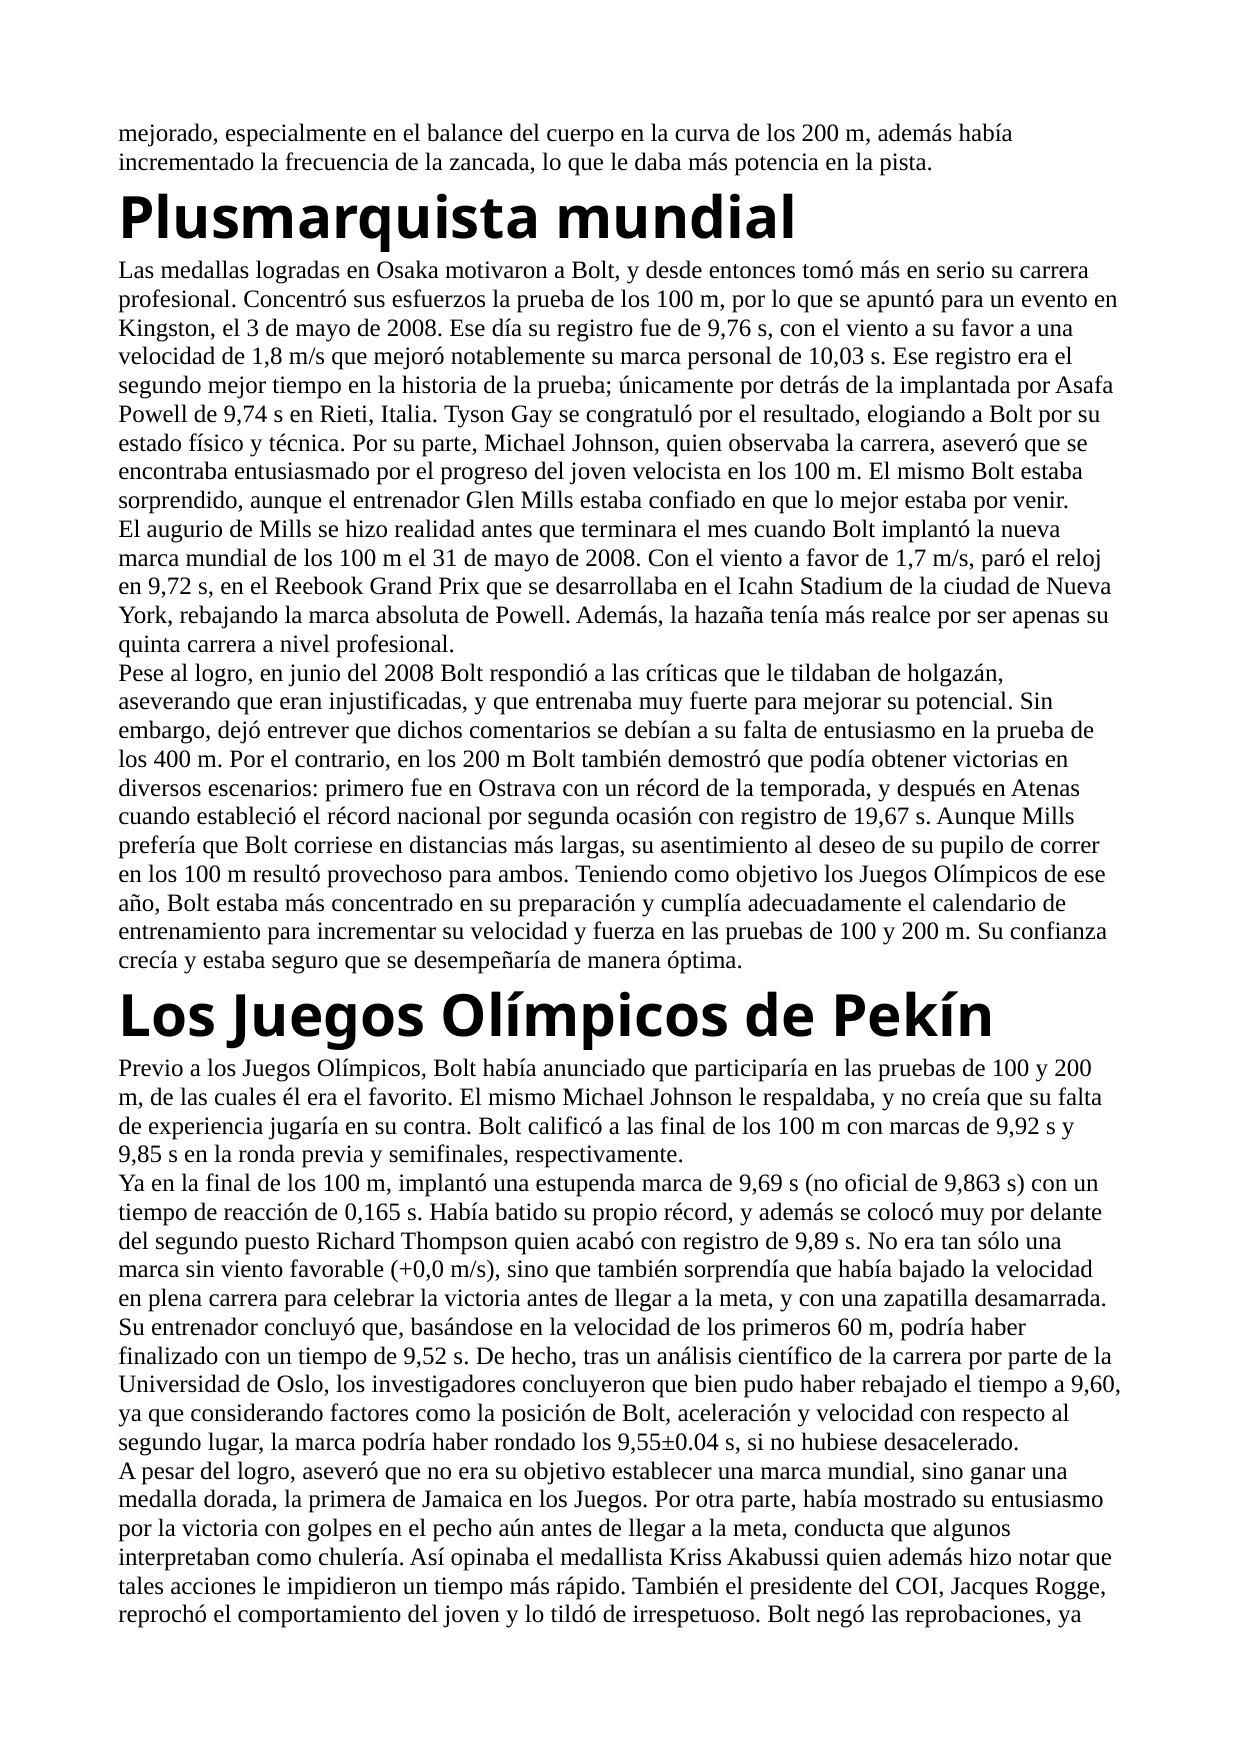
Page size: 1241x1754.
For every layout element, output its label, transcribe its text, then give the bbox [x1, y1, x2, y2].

text El augurio de Mills se hizo realidad antes que terminara el mes cuando Bolt implantó la nueva marca mundial de los 100 m el 31 de mayo de 2008. Con el viento a favor de 1,7 m/s, paró el reloj en 9,72 s, en el Reebook Grand Prix que se desarrollaba en el Icahn Stadium de la ciudad de Nueva York, rebajando la marca absoluta de Powell. Además, la hazaña tenía más realce por ser apenas su quinta carrera a nivel profesional. [118, 514, 1122, 658]
text Ya en la final de los 100 m, implantó una estupenda marca de 9,69 s (no oficial de 9,863 s) con un tiempo de reacción de 0,165 s. Había batido su propio récord, y además se colocó muy por delante del segundo puesto Richard Thompson quien acabó con registro de 9,89 s. No era tan sólo una marca sin viento favorable (+0,0 m/s), sino que también sorprendía que había bajado la velocidad en plena carrera para celebrar la victoria antes de llegar a la meta, y con una zapatilla desamarrada. Su entrenador concluyó que, basándose en la velocidad de los primeros 60 m, podría haber finalizado con un tiempo de 9,52 s. De hecho, tras un análisis científico de la carrera por parte de la Universidad de Oslo, los investigadores concluyeron que bien pudo haber rebajado el tiempo a 9,60, ya que considerando factores como la posición de Bolt, aceleración y velocidad con respecto al segundo lugar, la marca podría haber rondado los 9,55±0.04 s, si no hubiese desacelerado. [118, 1168, 1122, 1456]
text Los Juegos Olímpicos de Pekín [118, 974, 1122, 1053]
text Pese al logro, en junio del 2008 Bolt respondió a las críticas que le tildaban de holgazán, aseverando que eran injustificadas, y que entrenaba muy fuerte para mejorar su potencial. Sin embargo, dejó entrever que dichos comentarios se debían a su falta de entusiasmo en la prueba de los 400 m. Por el contrario, en los 200 m Bolt también demostró que podía obtener victorias en diversos escenarios: primero fue en Ostrava con un récord de la temporada, y después en Atenas cuando estableció el récord nacional por segunda ocasión con registro de 19,67 s. Aunque Mills prefería que Bolt corriese en distancias más largas, su asentimiento al deseo de su pupilo de correr en los 100 m resultó provechoso para ambos. Teniendo como objetivo los Juegos Olímpicos de ese año, Bolt estaba más concentrado en su preparación y cumplía adecuadamente el calendario de entrenamiento para incrementar su velocidad y fuerza en las pruebas de 100 y 200 m. Su confianza crecía y estaba seguro que se desempeñaría de manera óptima. [118, 658, 1122, 974]
text Plusmarquista mundial [118, 176, 1122, 255]
text Previo a los Juegos Olímpicos, Bolt había anunciado que participaría en las pruebas de 100 y 200 m, de las cuales él era el favorito. El mismo Michael Johnson le respaldaba, y no creía que su falta de experiencia jugaría en su contra. Bolt calificó a las final de los 100 m con marcas de 9,92 s y 9,85 s en la ronda previa y semifinales, respectivamente. [118, 1053, 1122, 1168]
text mejorado, especialmente en el balance del cuerpo en la curva de los 200 m, además había incrementado la frecuencia de la zancada, lo que le daba más potencia en la pista. [118, 118, 1122, 176]
text Las medallas logradas en Osaka motivaron a Bolt, y desde entonces tomó más en serio su carrera profesional. Concentró sus esfuerzos la prueba de los 100 m, por lo que se apuntó para un evento en Kingston, el 3 de mayo de 2008. Ese día su registro fue de 9,76 s, con el viento a su favor a una velocidad de 1,8 m/s que mejoró notablemente su marca personal de 10,03 s. Ese registro era el segundo mejor tiempo en la historia de la prueba; únicamente por detrás de la implantada por Asafa Powell de 9,74 s en Rieti, Italia. Tyson Gay se congratuló por el resultado, elogiando a Bolt por su estado físico y técnica. Por su parte, Michael Johnson, quien observaba la carrera, aseveró que se encontraba entusiasmado por el progreso del joven velocista en los 100 m. El mismo Bolt estaba sorprendido, aunque el entrenador Glen Mills estaba confiado en que lo mejor estaba por venir. [118, 255, 1122, 514]
text A pesar del logro, aseveró que no era su objetivo establecer una marca mundial, sino ganar una medalla dorada, la primera de Jamaica en los Juegos. Por otra parte, había mostrado su entusiasmo por la victoria con golpes en el pecho aún antes de llegar a la meta, conducta que algunos interpretaban como chulería. Así opinaba el medallista Kriss Akabussi quien además hizo notar que tales acciones le impidieron un tiempo más rápido. También el presidente del COI, Jacques Rogge, reprochó el comportamiento del joven y lo tildó de irrespetuoso. Bolt negó las reprobaciones, ya [118, 1456, 1122, 1628]
